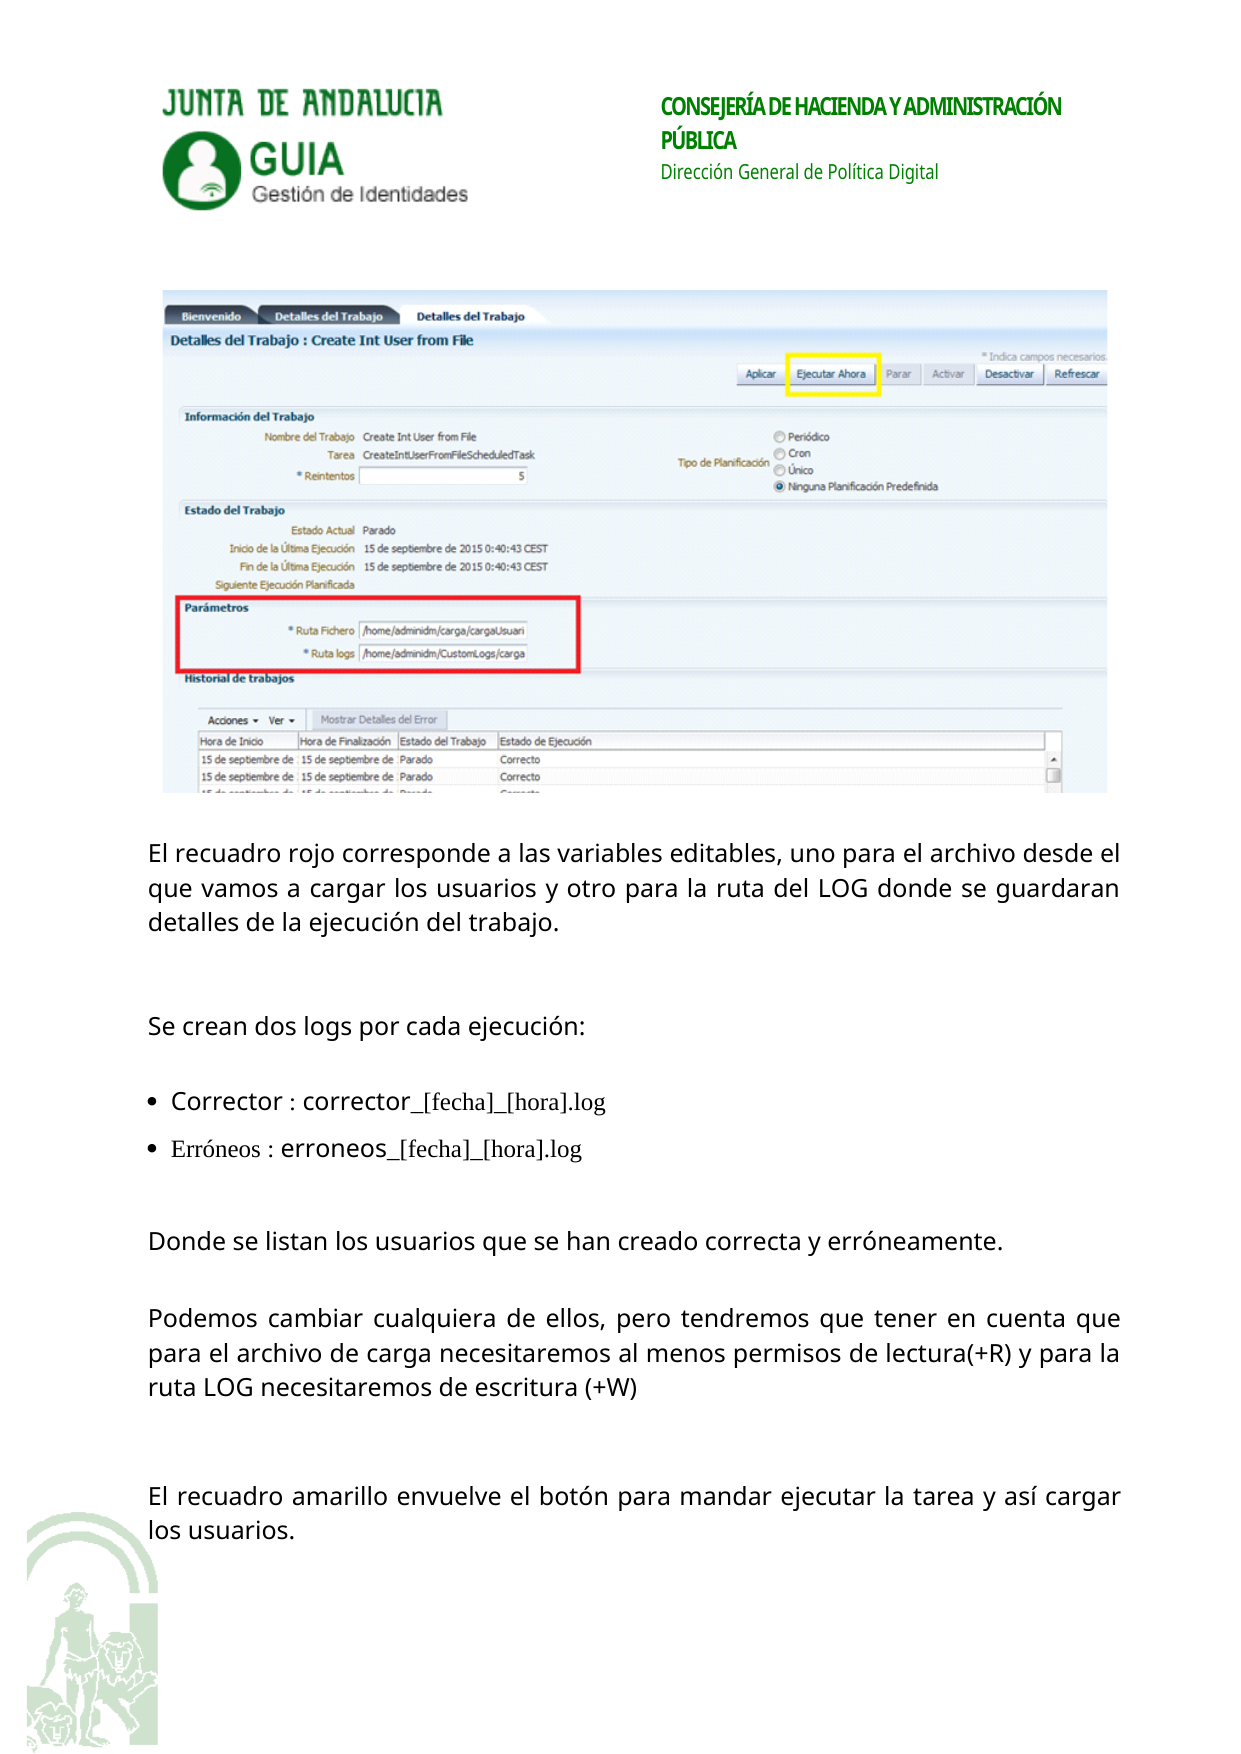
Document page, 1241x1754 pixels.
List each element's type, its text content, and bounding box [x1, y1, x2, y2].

text · Corrector : corrector_[fecha]_[hora].log [148, 1084, 1122, 1118]
text El recuadro rojo corresponde a las variables editables, uno para el archivo desde el que vamos a cargar los usuarios y otro para la ruta del LOG donde se guardaran detalles de la ejecución del trabajo. [148, 836, 1122, 938]
picture [26, 1511, 159, 1753]
text Se crean dos logs por cada ejecución: [148, 1008, 1122, 1042]
text Donde se listan los usuarios que se han creado correcta y erróneamente. [148, 1223, 1122, 1257]
picture [147, 82, 498, 225]
text Podemos cambiar cualquiera de ellos, pero tendremos que tener en cuenta que para el archivo de carga necesitaremos al menos permisos de lectura(+R) y para la ruta LOG necesitaremos de escritura (+W) [148, 1301, 1122, 1403]
text El recuadro amarillo envuelve el botón para mandar ejecutar la tarea y así cargar los usuarios. [148, 1478, 1122, 1546]
text · Erróneos : erroneos_[fecha]_[hora].log [148, 1130, 1122, 1164]
